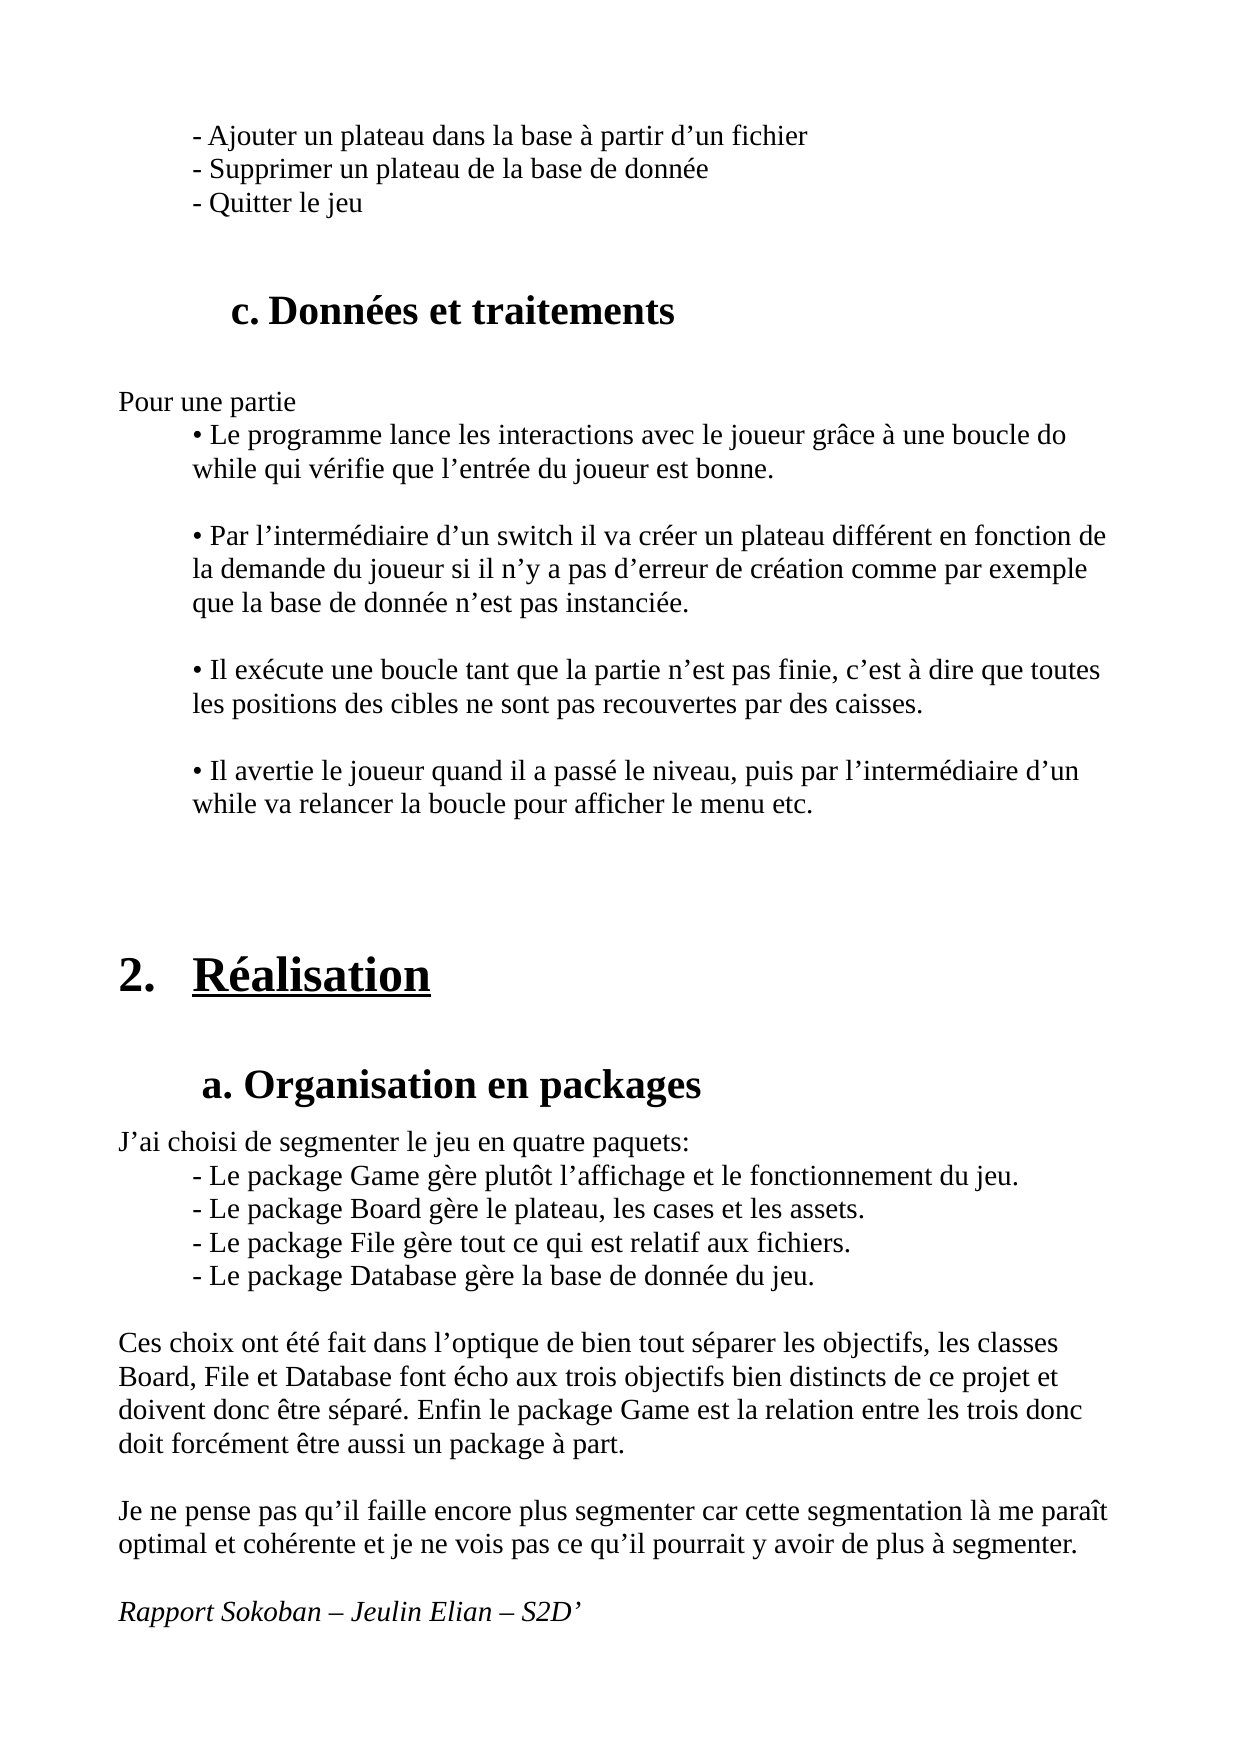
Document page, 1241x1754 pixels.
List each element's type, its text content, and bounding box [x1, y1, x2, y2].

list Données et traitements [231, 286, 1122, 334]
text - Le package Board gère le plateau, les cases et les assets. [118, 1191, 1122, 1225]
text - Ajouter un plateau dans la base à partir d’un fichier [118, 118, 1122, 152]
text - Le package Game gère plutôt l’affichage et le fonctionnement du jeu. [118, 1158, 1122, 1191]
text Je ne pense pas qu’il faille encore plus segmenter car cette segmentation là me paraît optimal et cohérente et je ne vois pas ce qu’il pourrait y avoir de plus à segmenter. [118, 1493, 1122, 1560]
list Réalisation [118, 944, 1122, 1002]
text - Le package File gère tout ce qui est relatif aux fichiers. [118, 1225, 1122, 1258]
text Ces choix ont été fait dans l’optique de bien tout séparer les objectifs, les classes Board, File et Database font écho aux trois objectifs bien distincts de ce projet et doivent donc être séparé. Enfin le package Game est la relation entre les trois donc doit forcément être aussi un package à part. [118, 1325, 1122, 1459]
text - Quitter le jeu [118, 185, 1122, 219]
text • Il exécute une boucle tant que la partie n’est pas finie, c’est à dire que toutes les positions des cibles ne sont pas recouvertes par des caisses. [118, 652, 1122, 719]
text - Supprimer un plateau de la base de donnée [118, 152, 1122, 185]
text - Le package Database gère la base de donnée du jeu. [118, 1258, 1122, 1292]
text Pour une partie [118, 384, 1122, 417]
text • Par l’intermédiaire d’un switch il va créer un plateau différent en fonction de la demande du joueur si il n’y a pas d’erreur de création comme par exemple que la base de donnée n’est pas instanciée. [118, 518, 1122, 619]
list a. Organisation en packages [118, 1059, 1122, 1107]
text Rapport Sokoban – Jeulin Elian – S2D’ [118, 1594, 1122, 1627]
text • Il avertie le joueur quand il a passé le niveau, puis par l’intermédiaire d’un while va relancer la boucle pour afficher le menu etc. [118, 753, 1122, 820]
text J’ai choisi de segmenter le jeu en quatre paquets: [118, 1124, 1122, 1158]
text • Le programme lance les interactions avec le joueur grâce à une boucle do while qui vérifie que l’entrée du joueur est bonne. [118, 417, 1122, 484]
